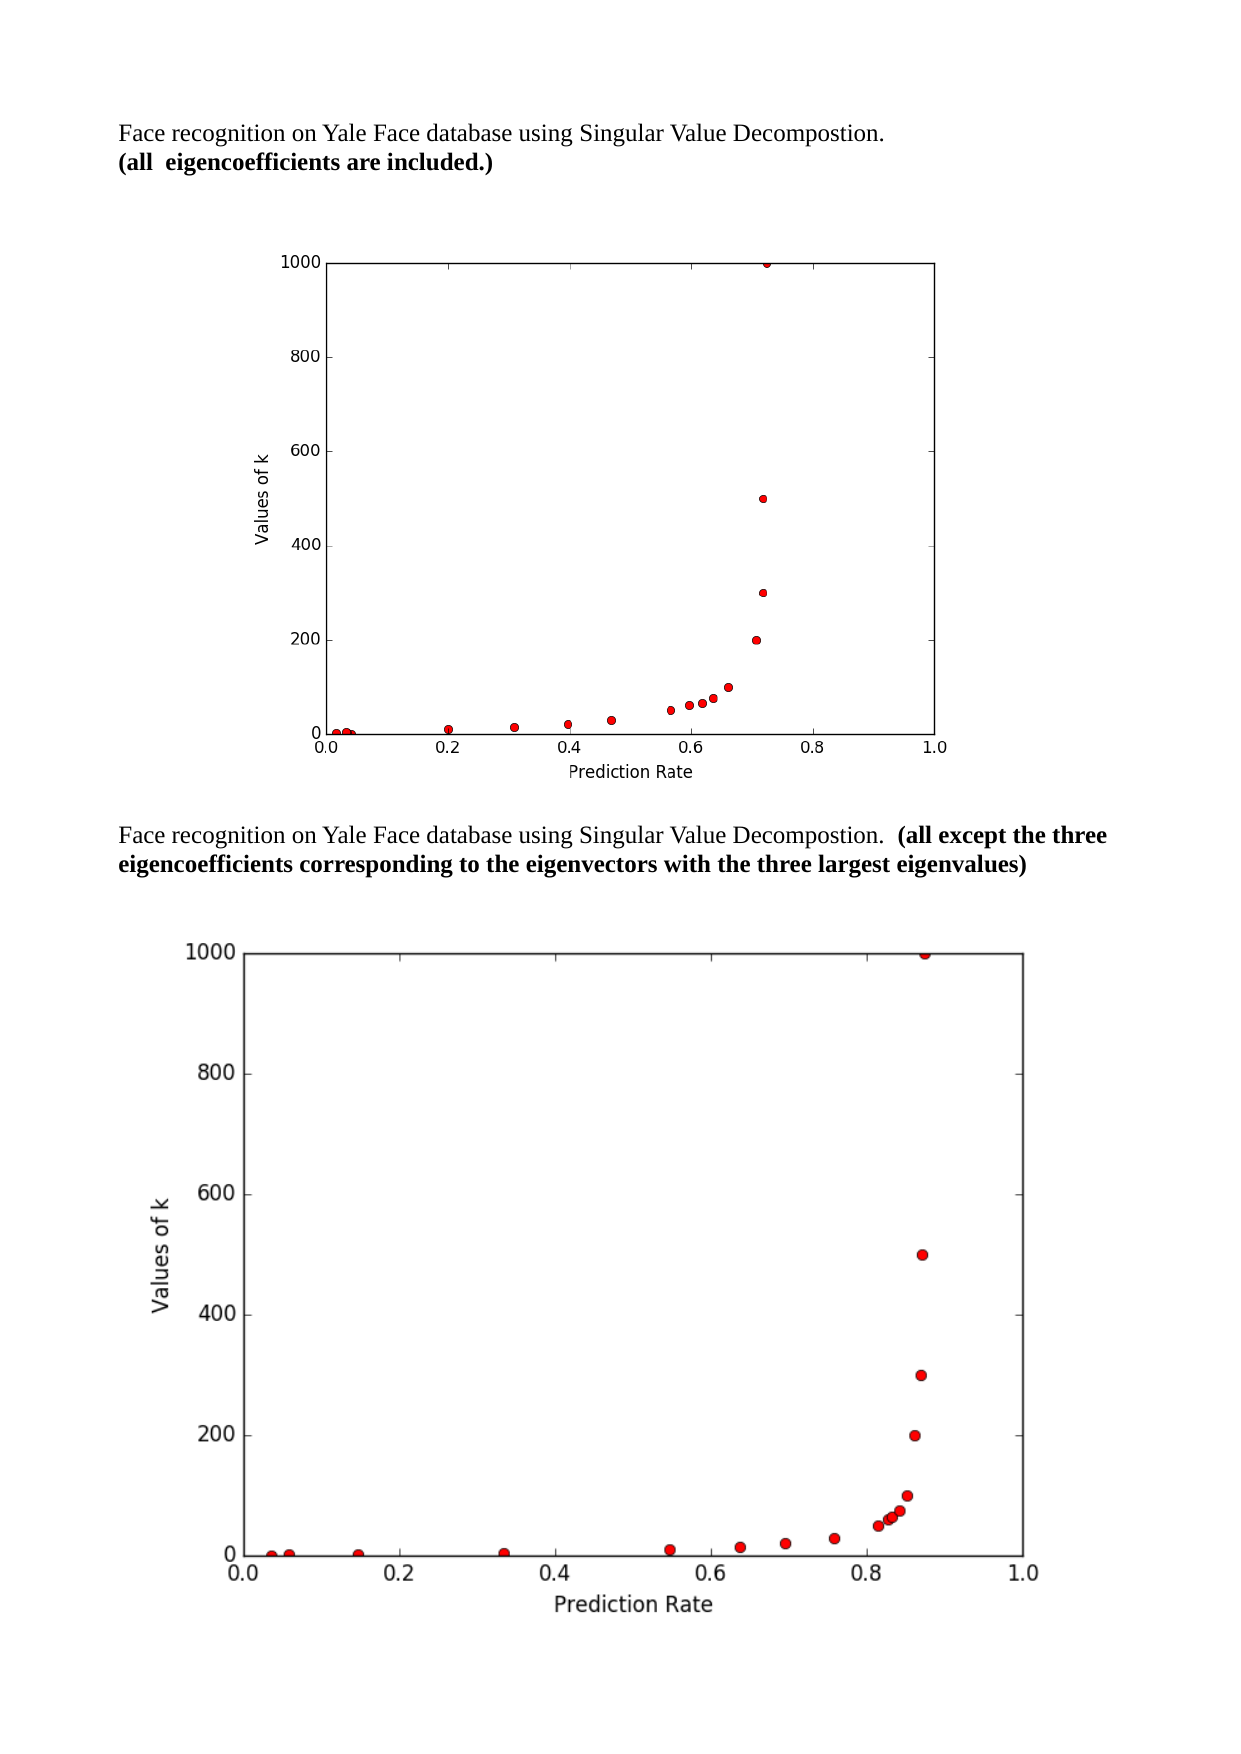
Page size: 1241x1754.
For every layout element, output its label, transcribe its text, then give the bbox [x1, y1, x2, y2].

text (all eigencoefficients are included.) [118, 147, 1122, 176]
picture [118, 878, 1123, 1631]
picture [228, 204, 1012, 792]
text Face recognition on Yale Face database using Singular Value Decompostion. (all except the three eigencoefficients corresponding to the eigenvectors with the three largest eigenvalues) [118, 821, 1122, 878]
text Face recognition on Yale Face database using Singular Value Decompostion. [118, 118, 1122, 147]
